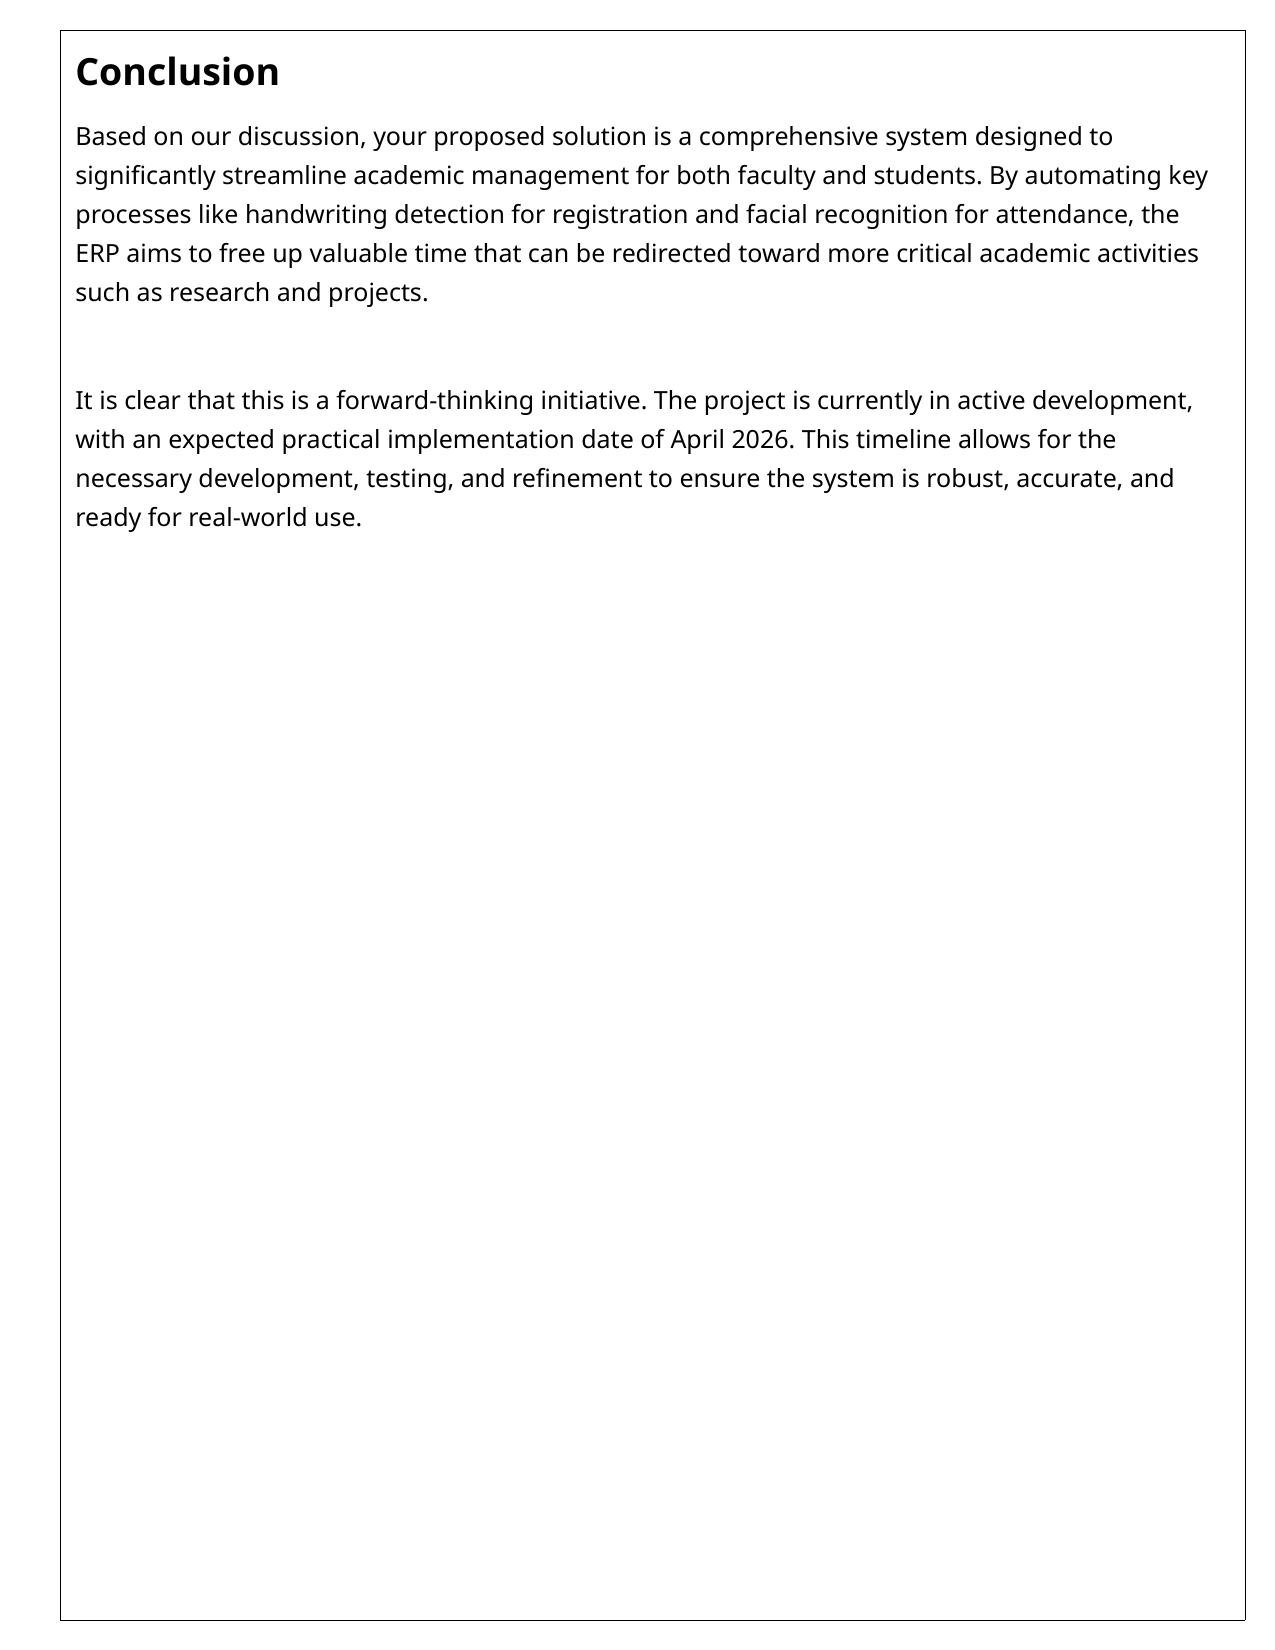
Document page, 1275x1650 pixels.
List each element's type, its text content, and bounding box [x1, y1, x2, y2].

text Conclusion [75, 45, 1230, 96]
text Based on our discussion, your proposed solution is a comprehensive system designed to significantly streamline academic management for both faculty and students. By automating key processes like handwriting detection for registration and facial recognition for attendance, the ERP aims to free up valuable time that can be redirected toward more critical academic activities such as research and projects. [75, 118, 1230, 309]
text It is clear that this is a forward-thinking initiative. The project is currently in active development, with an expected practical implementation date of April 2026. This timeline allows for the necessary development, testing, and refinement to ensure the system is robust, accurate, and ready for real-world use. [75, 382, 1230, 534]
